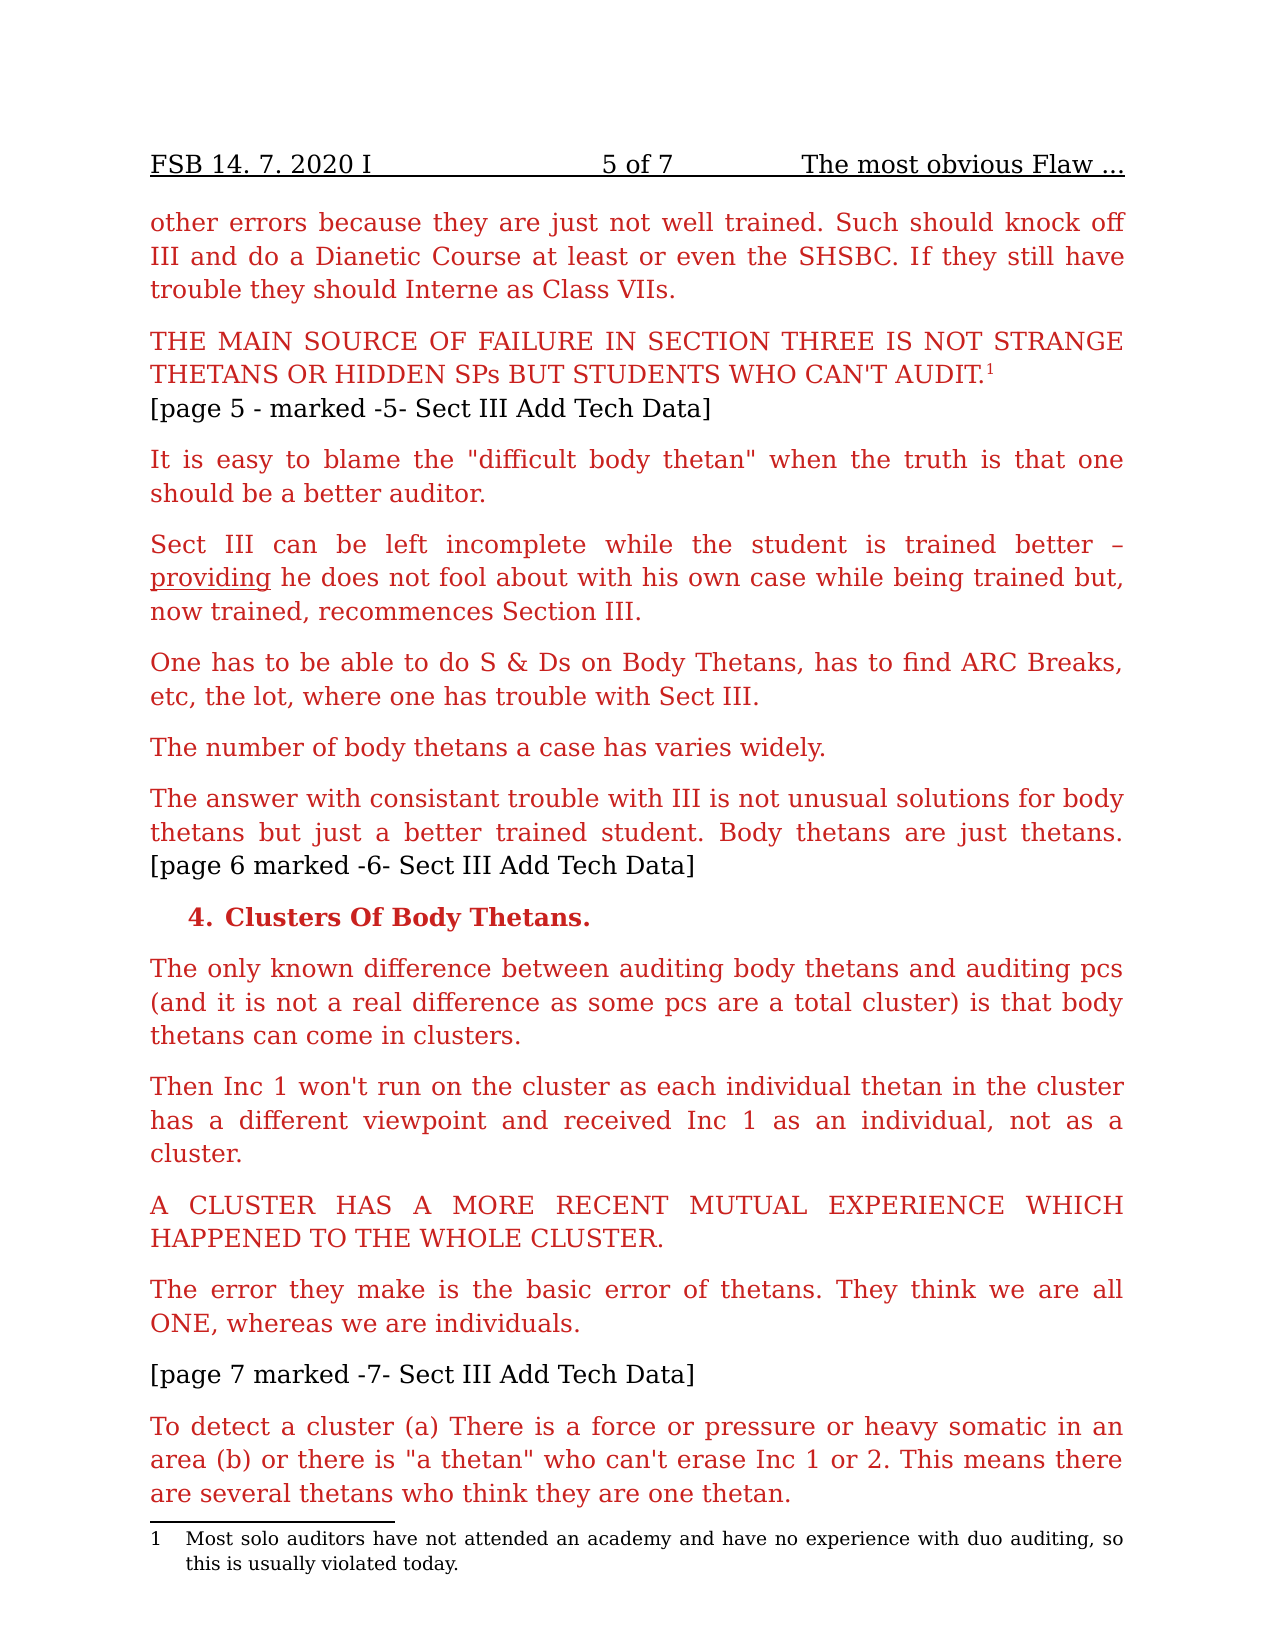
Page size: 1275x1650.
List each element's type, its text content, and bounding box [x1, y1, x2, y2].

text The error they make is the basic error of thetans. They think we are all ONE, whereas we are individuals. [150, 1276, 1125, 1338]
text The answer with consistant trouble with III is not unusual solutions for body thetans but just a better trained student. Body thetans are just thetans.[page 6 marked -6- Sect III Add Tech Data] [150, 784, 1125, 881]
text Then Inc 1 won't run on the cluster as each individual thetan in the cluster has a different viewpoint and received Inc 1 as an individual, not as a cluster. [150, 1073, 1125, 1169]
list Clusters Of Body Thetans. [187, 903, 1125, 932]
text Most solo auditors have not attended an academy and have no experience with duo auditing, so this is usually violated today. [150, 1528, 1125, 1575]
text Sect III can be left incomplete while the student is trained better – providing he does not fool about with his own case while being trained but, now trained, recommences Section III. [150, 530, 1125, 626]
text [page 7 marked -7- Sect III Add Tech Data] [150, 1361, 1125, 1390]
text To detect a cluster (a) There is a force or pressure or heavy somatic in an area (b) or there is "a thetan" who can't erase Inc 1 or 2. This means there are several thetans who think they are one thetan. [150, 1412, 1125, 1508]
text The number of body thetans a case has varies widely. [150, 733, 1125, 762]
text A CLUSTER HAS A MORE RECENT MUTUAL EXPERIENCE WHICH HAPPENED TO THE WHOLE CLUSTER. [150, 1191, 1125, 1254]
text other errors because they are just not well trained. Such should knock off III and do a Dianetic Course at least or even the SHSBC. If they still have trouble they should Interne as Class VIIs. [150, 209, 1125, 305]
text One has to be able to do S & Ds on Body Thetans, has to find ARC Breaks, etc, the lot, where one has trouble with Sect III. [150, 648, 1125, 711]
text It is easy to blame the "difficult body thetan" when the truth is that one should be a better auditor. [150, 445, 1125, 508]
text The only known difference between auditing body thetans and auditing pcs (and it is not a real difference as some pcs are a total cluster) is that body thetans can come in clusters. [150, 954, 1125, 1051]
text THE MAIN SOURCE OF FAILURE IN SECTION THREE IS NOT STRANGE THETANS OR HIDDEN SPs BUT STUDENTS WHO CAN'T AUDIT. [page 5 - marked -5- Sect III Add Tech Data] [150, 327, 1125, 423]
